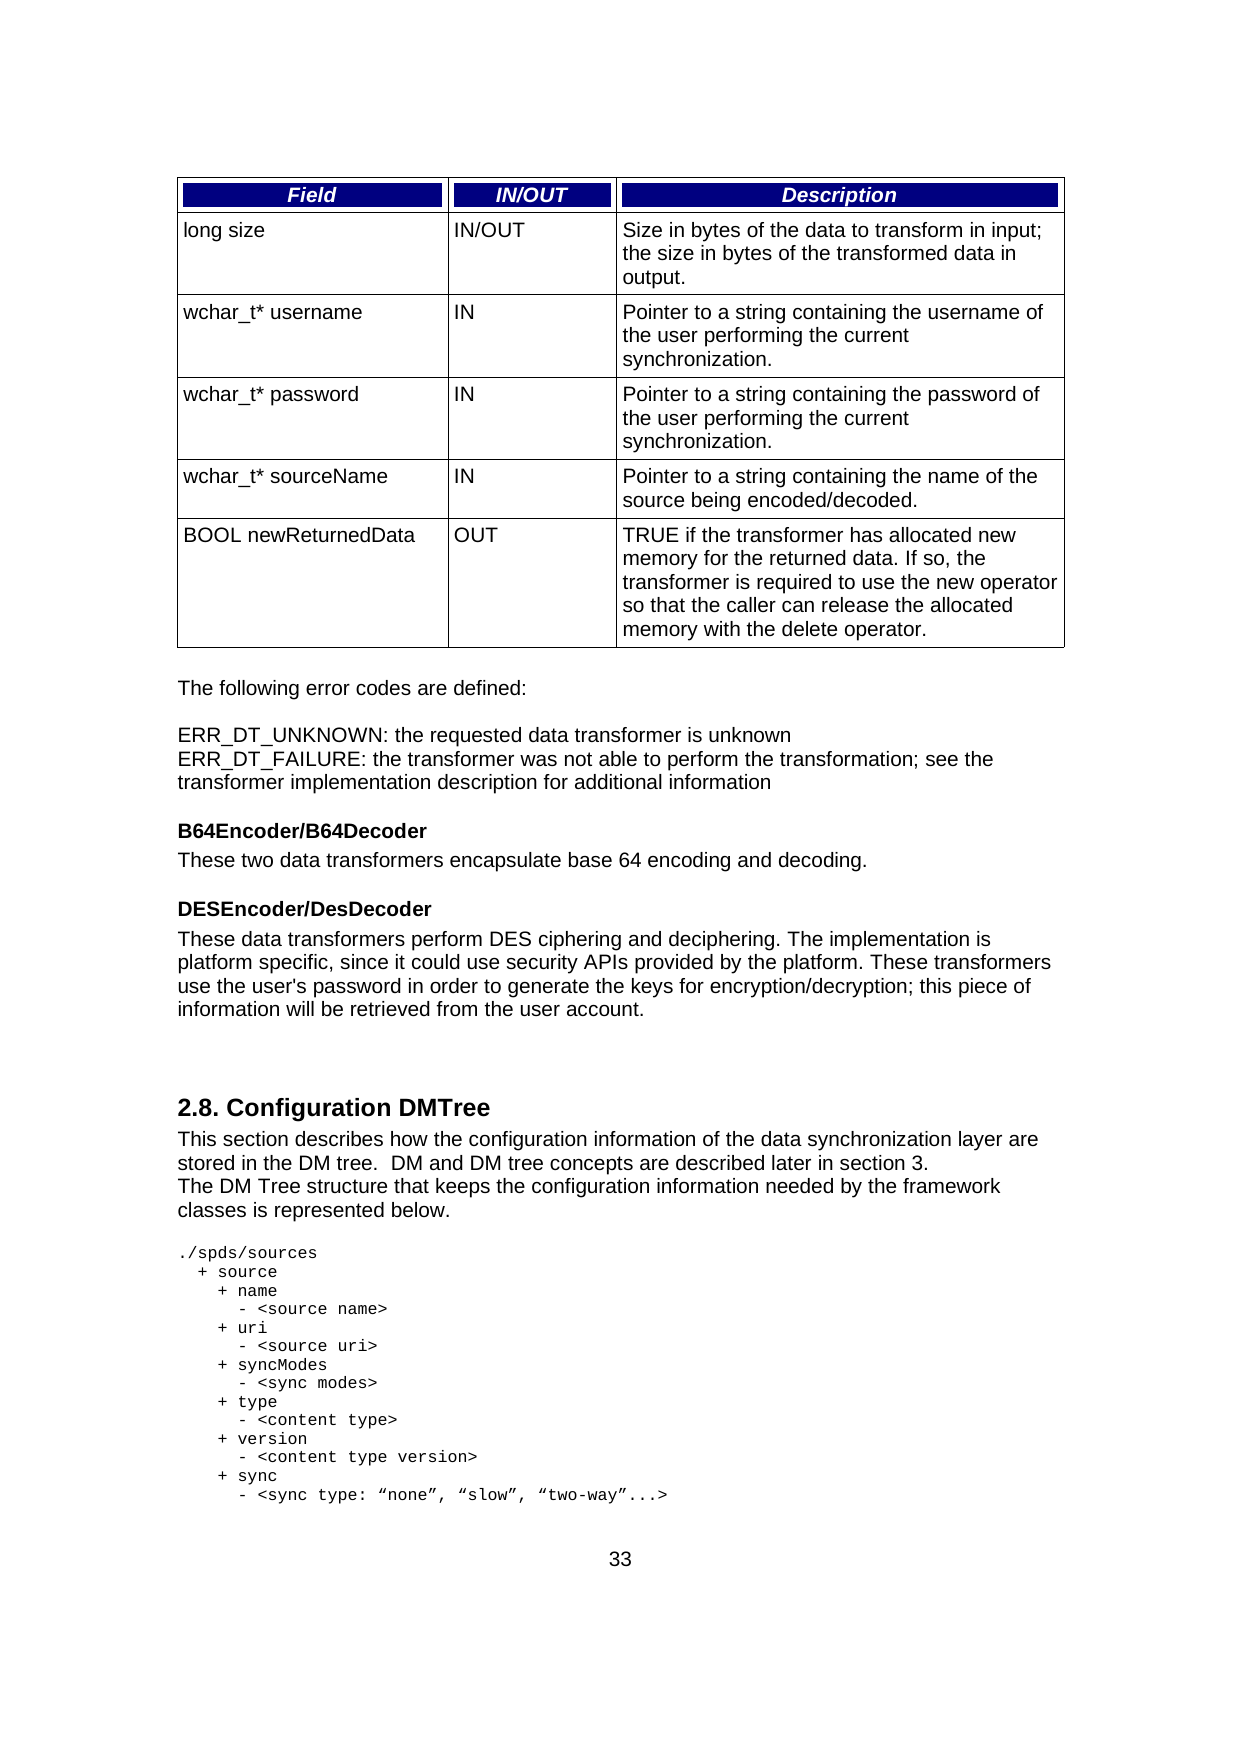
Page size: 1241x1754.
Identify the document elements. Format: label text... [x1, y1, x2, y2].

text These data transformers perform DES ciphering and deciphering. The implementation is platform specific, since it could use security APIs provided by the platform. These transformers use the user's password in order to generate the keys for encryption/decryption; this piece of information will be retrieved from the user account. [177, 927, 1063, 1021]
text - <content type version> [177, 1449, 1063, 1468]
text - <source name> [177, 1301, 1063, 1319]
table_cell Size in bytes of the data to transform in input; the size in bytes of the transformed data in output. [617, 213, 1064, 294]
table_cell Pointer to a string containing the username of the user performing the current synchronization. [617, 295, 1064, 377]
text These two data transformers encapsulate base 64 encoding and decoding. [177, 849, 1063, 872]
table_cell OUT [449, 519, 616, 647]
text ./spds/sources [177, 1245, 1063, 1264]
text ERR_DT_FAILURE: the transformer was not able to perform the transformation; see the transformer implementation description for additional information [177, 747, 1063, 794]
text + version [177, 1431, 1063, 1449]
table_cell BOOL newReturnedData [178, 519, 448, 647]
text - <sync type: “none”, “slow”, “two-way”...> [177, 1486, 1063, 1505]
text + syncModes [177, 1357, 1063, 1375]
text + uri [177, 1319, 1063, 1338]
subtitle B64Encoder/B64Decoder [177, 819, 1063, 843]
subtitle DESEncoder/DesDecoder [177, 897, 1063, 921]
text - <sync modes> [177, 1375, 1063, 1394]
text - <content type> [177, 1412, 1063, 1431]
table_cell IN [449, 378, 616, 459]
table_cell long size [178, 213, 448, 294]
table_cell IN [449, 295, 616, 377]
table_cell Pointer to a string containing the password of the user performing the current synchronization. [617, 378, 1064, 459]
text + type [177, 1394, 1063, 1412]
text + source [177, 1264, 1063, 1282]
table_cell wchar_t* password [178, 378, 448, 459]
text The following error codes are defined: [177, 676, 1063, 700]
text This section describes how the configuration information of the data synchronization layer are stored in the DM tree. DM and DM tree concepts are described later in section 3. [177, 1128, 1063, 1175]
text - <source uri> [177, 1338, 1063, 1357]
table_cell TRUE if the transformer has allocated new memory for the returned data. If so, the transformer is required to use the new operator so that the caller can release the allocated memory with the delete operator. [617, 519, 1064, 647]
text The DM Tree structure that keeps the configuration information needed by the framework classes is represented below. [177, 1175, 1063, 1222]
table_cell IN/OUT [449, 213, 616, 294]
table_cell wchar_t* sourceName [178, 460, 448, 518]
table_cell wchar_t* username [178, 295, 448, 377]
table_header Description [617, 178, 1064, 212]
table_cell IN [449, 460, 616, 518]
table_header IN/OUT [449, 178, 616, 212]
text ERR_DT_UNKNOWN: the requested data transformer is unknown [177, 723, 1063, 747]
subtitle Configuration DMTree [177, 1093, 1063, 1121]
table_cell Pointer to a string containing the name of the source being encoded/decoded. [617, 460, 1064, 518]
text + name [177, 1282, 1063, 1301]
text + sync [177, 1468, 1063, 1486]
table_header Field [178, 178, 448, 212]
